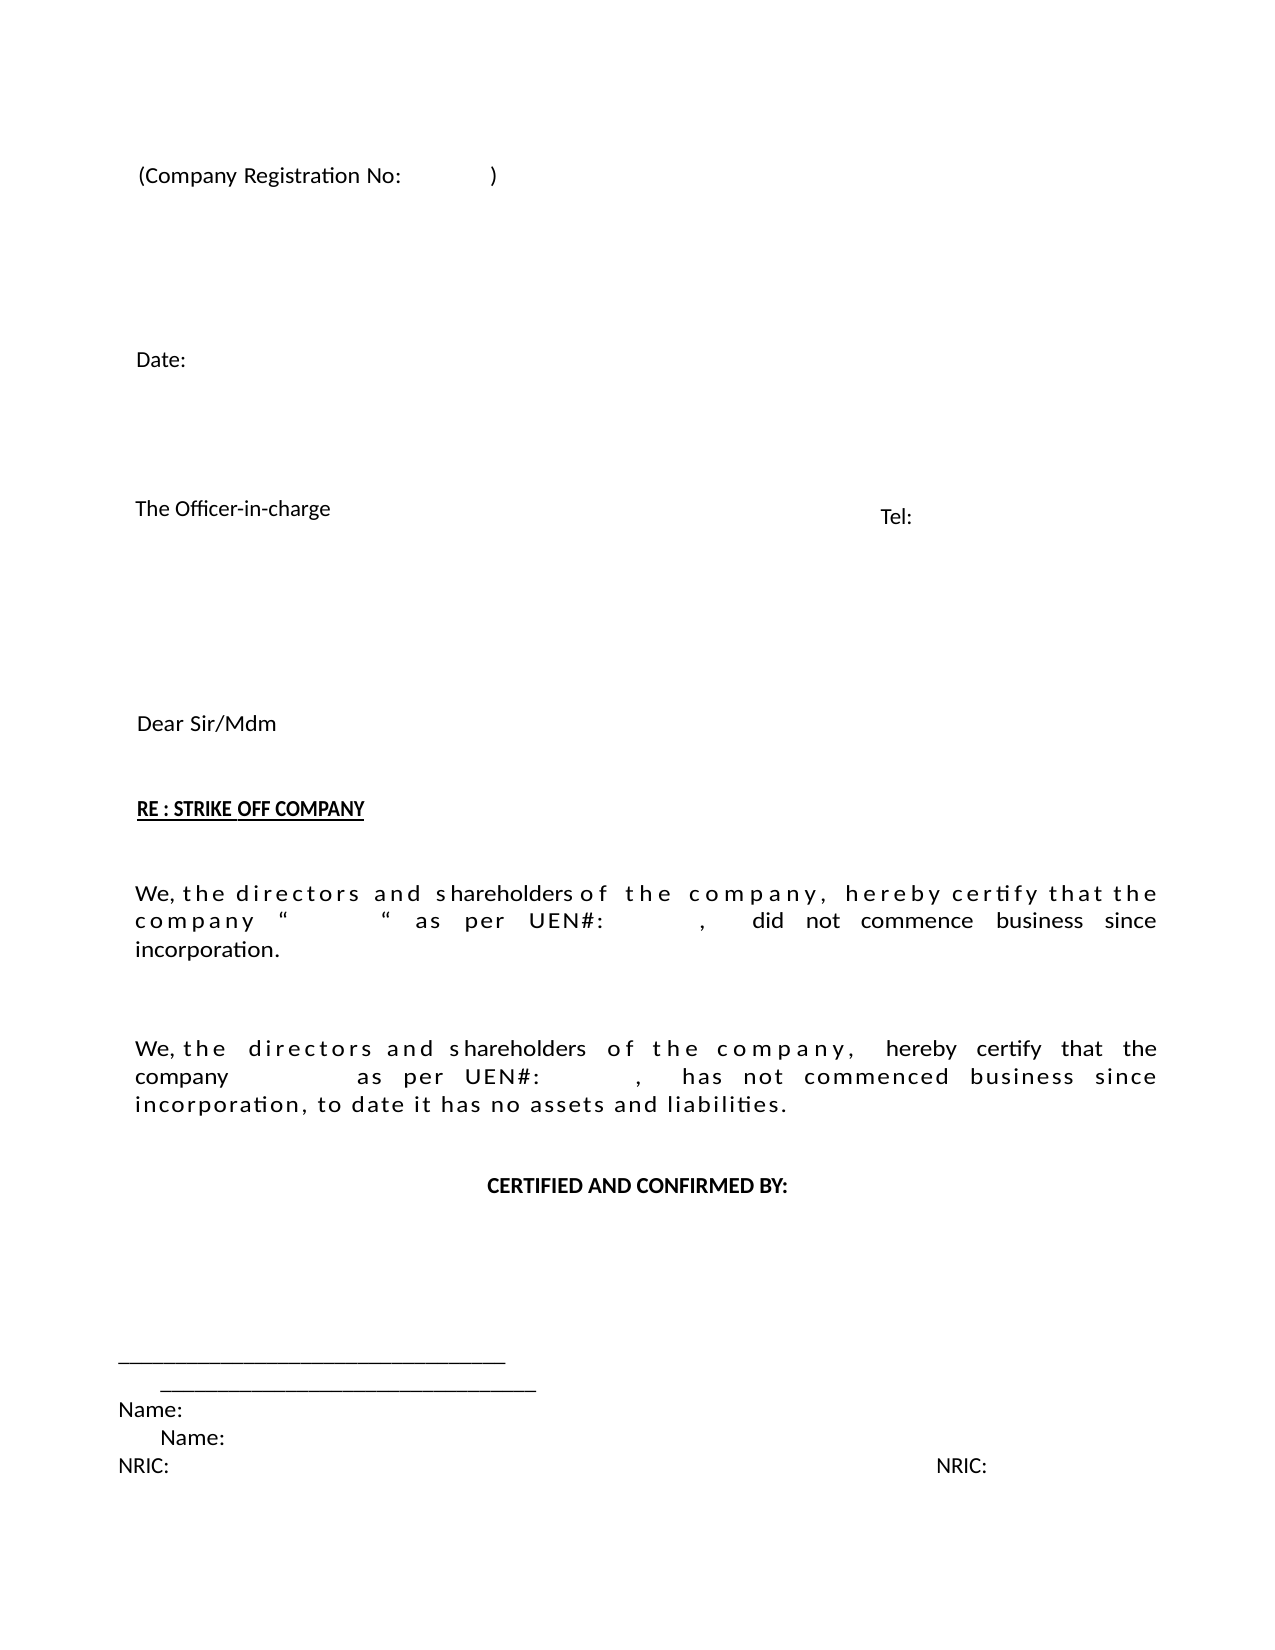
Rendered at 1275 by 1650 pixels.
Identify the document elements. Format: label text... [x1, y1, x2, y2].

text We, the directors and shareholders of the company, hereby certify that the company <o.name> as per UEN#:<o.uen>, has not commenced business since incorporation, to date it has no assets and liabilities. [135, 1034, 1157, 1118]
subtitle RE : STRIKE OFF COMPANY [137, 794, 1157, 823]
text <o.street> [135, 563, 412, 591]
text Name:<line['director1']> <if test="line['director2']!=''">Name:<line['director2']></if> [118, 1395, 1157, 1451]
text NRIC: <line['nric1']> <if test="line['director2']!=''">NRIC: <line['nric2']></if> [118, 1451, 1157, 1507]
text (Company Registration No: <o.uen>) [138, 161, 1157, 189]
text Dear Sir/Mdm [137, 709, 1157, 738]
text The Officer-in-charge <o.name> [135, 494, 412, 552]
text <for each="line in get_2directorin1line(o.id)"> [118, 1227, 1157, 1255]
text <o.street2> [136, 593, 429, 621]
text Date: <get_datenow()> [136, 345, 1157, 373]
text __________________________________ <if test="line['director2']!=''">_________________________________</if> [118, 1339, 1157, 1395]
text <o.name> [118, 118, 1157, 159]
text <o.country_id and o.country_id.name or ''> <o.zip> [136, 623, 429, 681]
text <get_partner_full_address(o.id)> [137, 189, 1157, 217]
text We, the directors and shareholders of the company, hereby certify that the company “<o.name>“ as per UEN#:<o.uen>, did not commence business since incorporation. [135, 879, 1157, 963]
text CERTIFIED AND CONFIRMED BY: [118, 1171, 1157, 1199]
text Tel: <o.phone> [880, 502, 1157, 530]
